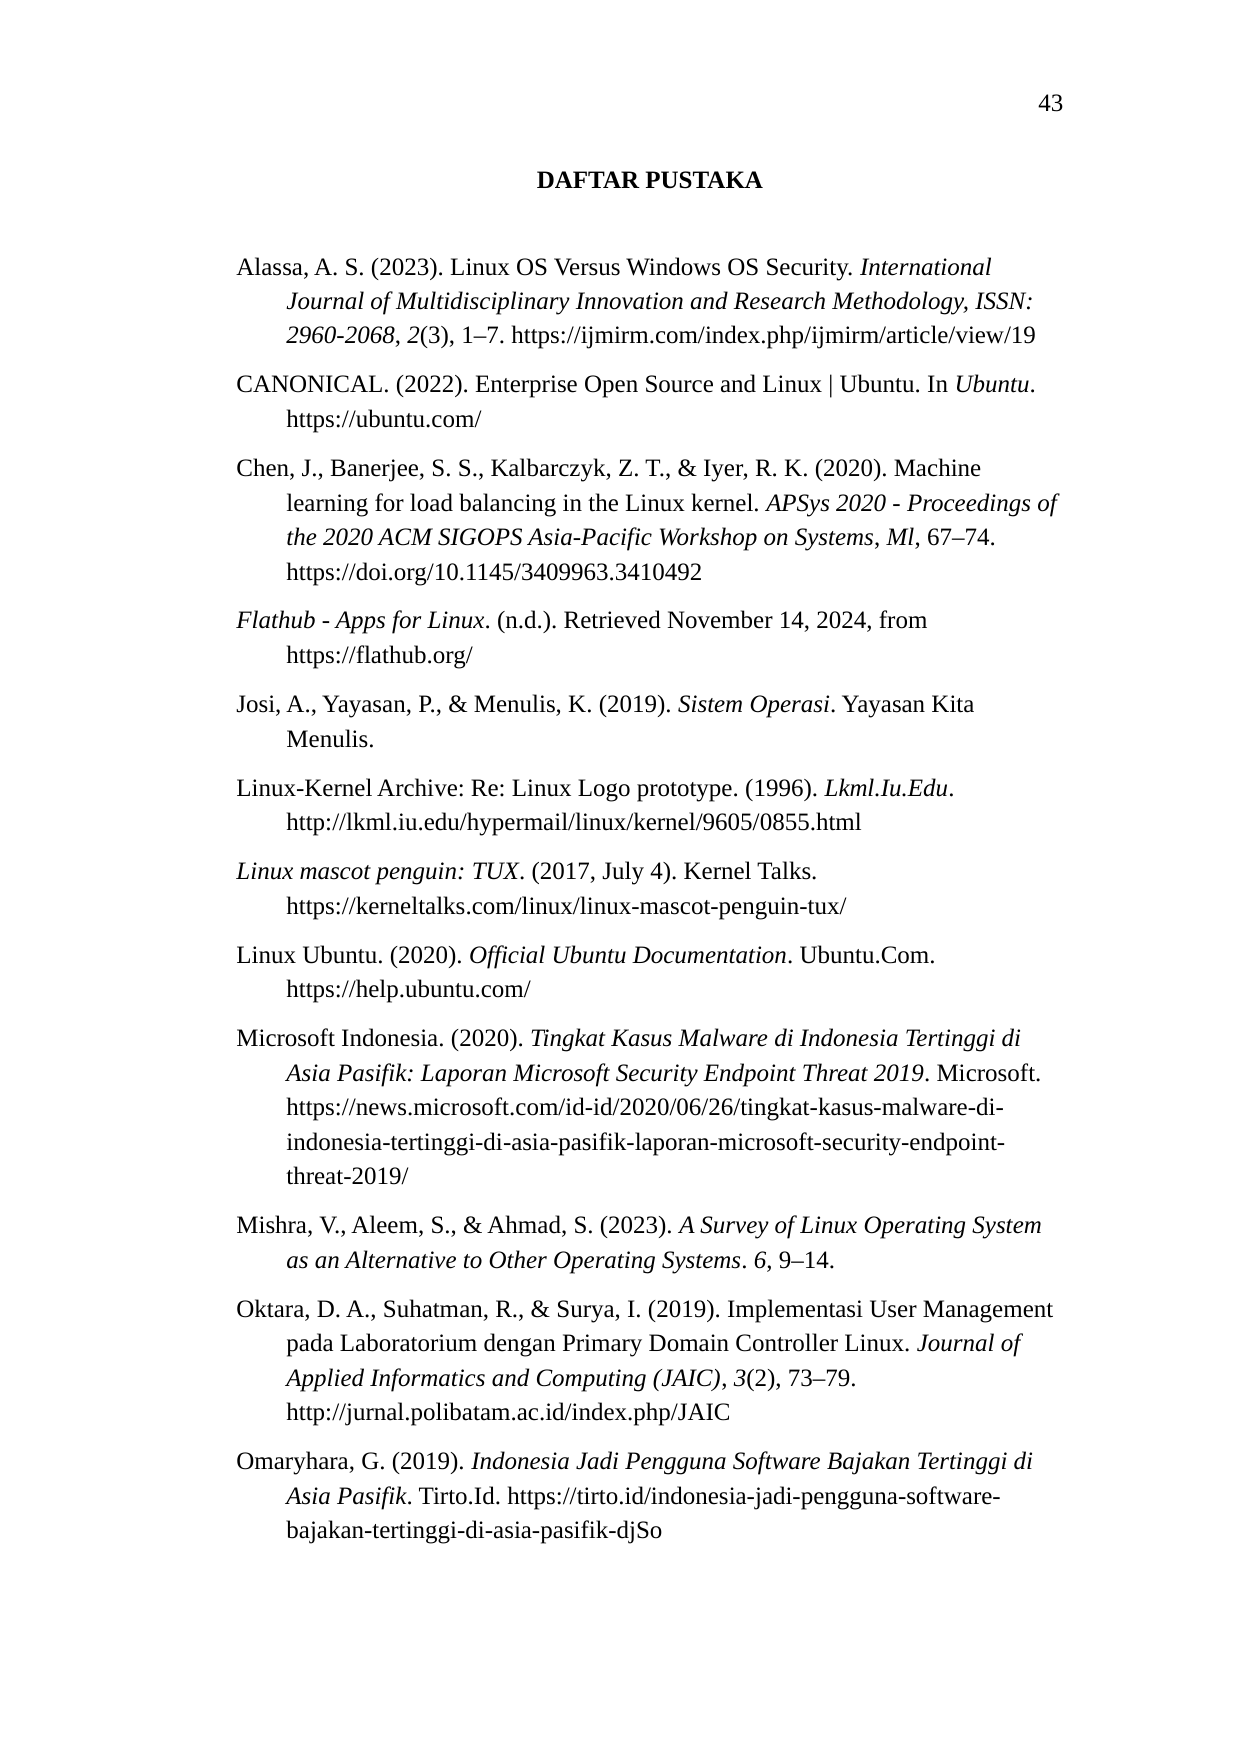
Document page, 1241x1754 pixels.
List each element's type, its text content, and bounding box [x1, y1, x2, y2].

text Linux Ubuntu. (2020). Official Ubuntu Documentation. Ubuntu.Com. https://help.ubuntu.com/ [236, 940, 1063, 1003]
text Chen, J., Banerjee, S. S., Kalbarczyk, Z. T., & Iyer, R. K. (2020). Machine learning for load balancing in the Linux kernel. APSys 2020 - Proceedings of the 2020 ACM SIGOPS Asia-Pacific Workshop on Systems, Ml, 67–74. https://doi.org/10.1145/3409963.3410492 [236, 453, 1063, 585]
text Flathub - Apps for Linux. (n.d.). Retrieved November 14, 2024, from https://flathub.org/ [236, 606, 1063, 669]
text Oktara, D. A., Suhatman, R., & Surya, I. (2019). Implementasi User Management pada Laboratorium dengan Primary Domain Controller Linux. Journal of Applied Informatics and Computing (JAIC), 3(2), 73–79. http://jurnal.polibatam.ac.id/index.php/JAIC [236, 1294, 1063, 1426]
subtitle DAFTAR PUSTAKA [236, 165, 1063, 194]
text Omaryhara, G. (2019). Indonesia Jadi Pengguna Software Bajakan Tertinggi di Asia Pasifik. Tirto.Id. https://tirto.id/indonesia-jadi-pengguna-software-bajakan-tertinggi-di-asia-pasifik-djSo [236, 1446, 1063, 1544]
text Linux mascot penguin: TUX. (2017, July 4). Kernel Talks. https://kerneltalks.com/linux/linux-mascot-penguin-tux/ [236, 856, 1063, 919]
text Josi, A., Yayasan, P., & Menulis, K. (2019). Sistem Operasi. Yayasan Kita Menulis. [236, 689, 1063, 752]
text Alassa, A. S. (2023). Linux OS Versus Windows OS Security. International Journal of Multidisciplinary Innovation and Research Methodology, ISSN: 2960-2068, 2(3), 1–7. https://ijmirm.com/index.php/ijmirm/article/view/19 [236, 252, 1063, 349]
text Linux-Kernel Archive: Re: Linux Logo prototype. (1996). Lkml.Iu.Edu. http://lkml.iu.edu/hypermail/linux/kernel/9605/0855.html [236, 773, 1063, 836]
text Mishra, V., Aleem, S., & Ahmad, S. (2023). A Survey of Linux Operating System as an Alternative to Other Operating Systems. 6, 9–14. [236, 1210, 1063, 1273]
text Microsoft Indonesia. (2020). Tingkat Kasus Malware di Indonesia Tertinggi di Asia Pasifik: Laporan Microsoft Security Endpoint Threat 2019. Microsoft. https://news.microsoft.com/id-id/2020/06/26/tingkat-kasus-malware-di-indonesia-tertinggi-di-asia-pasifik-laporan-microsoft-security-endpoint-threat-2019/ [236, 1023, 1063, 1190]
text CANONICAL. (2022). Enterprise Open Source and Linux | Ubuntu. In Ubuntu. https://ubuntu.com/ [236, 369, 1063, 433]
